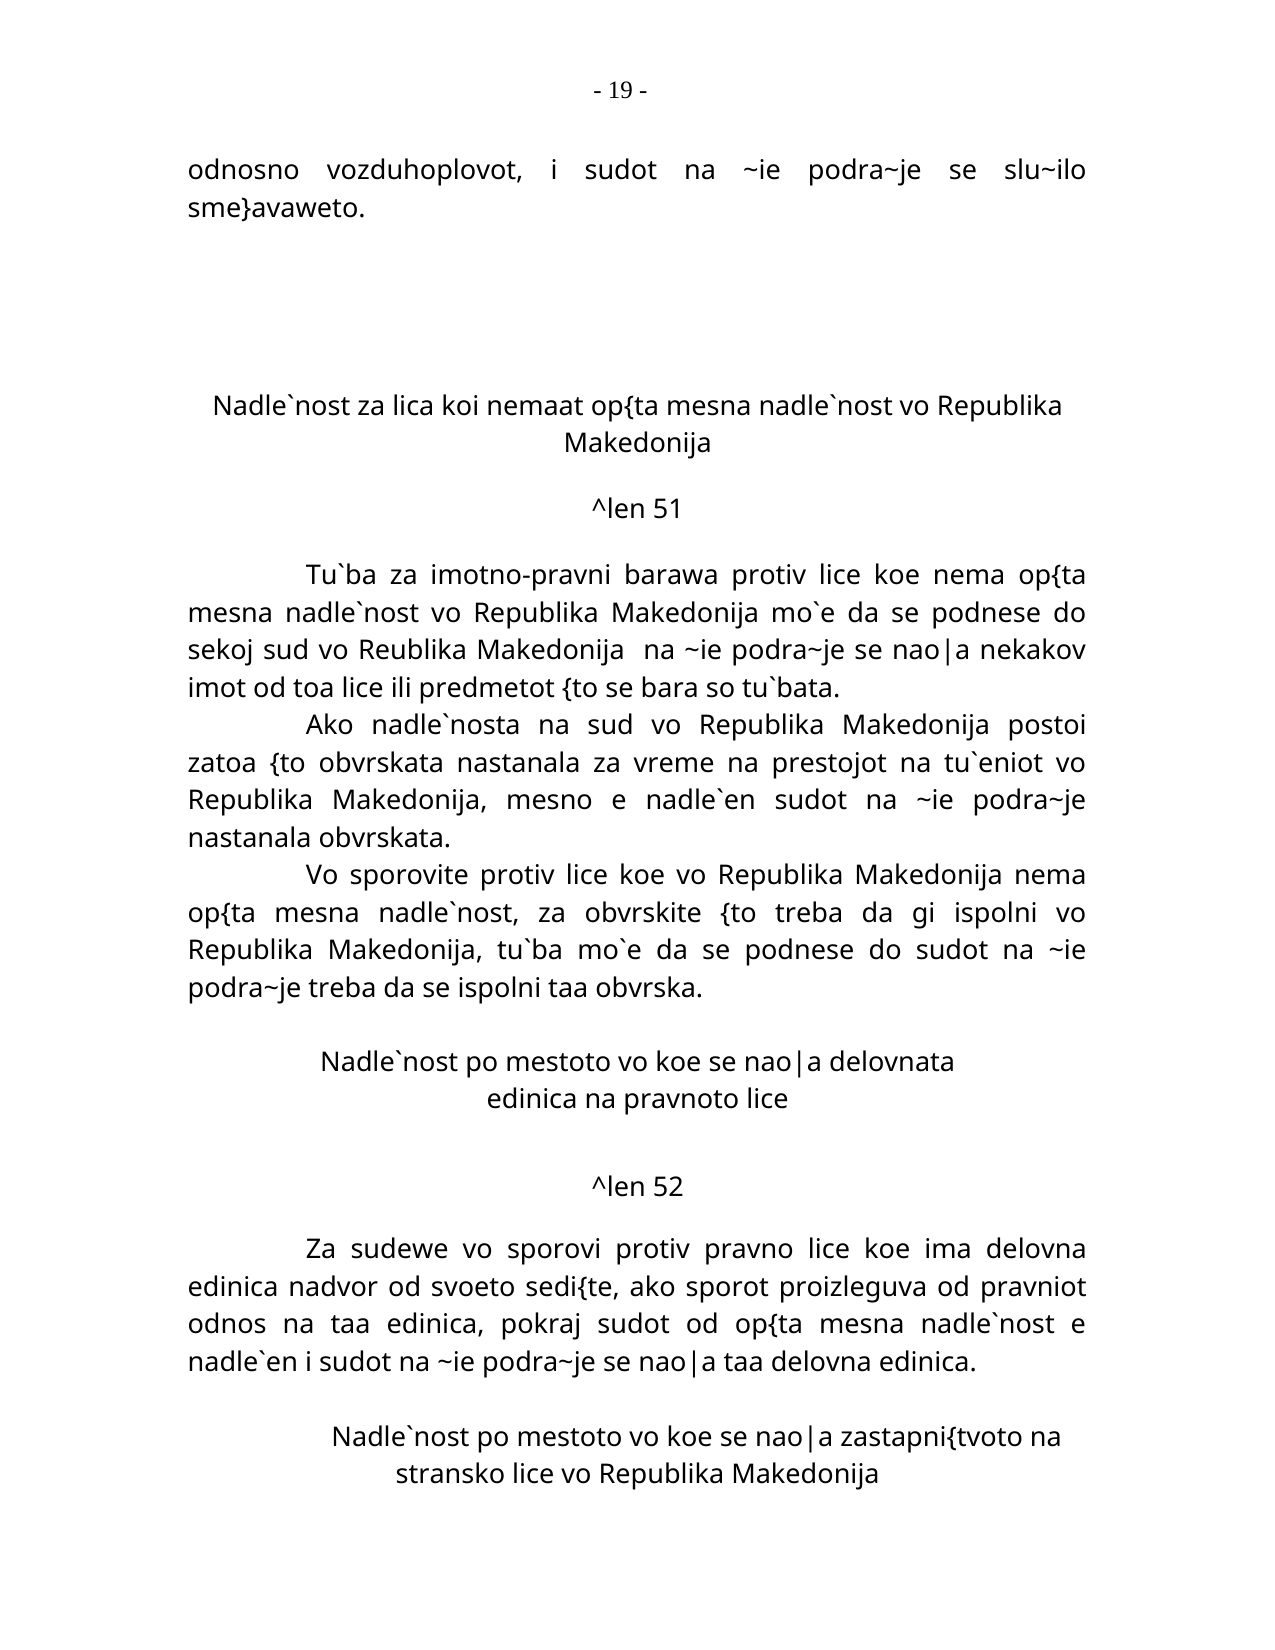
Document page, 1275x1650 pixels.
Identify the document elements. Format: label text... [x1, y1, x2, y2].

text Ako nadle`nosta na sud vo Republika Makedonija postoi zatoa {to obvrskata nastanala za vreme na prestojot na tu`eniot vo Republika Makedonija, mesno e nadle`en sudot na ~ie podra~je nastanala obvrskata. [187, 705, 1087, 855]
text ^len 51 [187, 489, 1087, 526]
text Za sudewe vo sporovi protiv pravno lice koe ima delovna edinica nadvor od svoeto sedi{te, ako sporot proizleguva od pravniot odnos na taa edinica, pokraj sudot od op{ta mesna nadle`nost e nadle`en i sudot na ~ie podra~je se nao|a taa delovna edinica. [187, 1229, 1087, 1379]
text Tu`ba za imotno-pravni barawa protiv lice koe nema op{ta mesna nadle`nost vo Republika Makedonija mo`e da se podnese do sekoj sud vo Reublika Makedonija na ~ie podra~je se nao|a nekakov imot od toa lice ili predmetot {to se bara so tu`bata. [187, 555, 1087, 705]
text ^len 52 [187, 1166, 1087, 1204]
text Vo sporovite protiv lice koe vo Republika Makedonija nema op{ta mesna nadle`nost, za obvrskite {to treba da gi ispolni vo Republika Makedonija, tu`ba mo`e da se podnese do sudot na ~ie podra~je treba da se ispolni taa obvrska. [187, 855, 1087, 1005]
text Nadle`nost po mestoto vo koe se nao|a zastapni{tvoto na stransko lice vo Republika Makedonija [187, 1416, 1087, 1491]
text Nadle`nost po mestoto vo koe se nao|a delovnata [187, 1043, 1087, 1079]
text Nadle`nost za lica koi nemaat op{ta mesna nadle`nost vo Republika Makedonija [187, 386, 1087, 460]
text edinica na pravnoto lice [187, 1079, 1087, 1116]
text odnosno vozduhoplovot, i sudot na ~ie podra~je se slu~ilo sme}avaweto. [187, 150, 1087, 225]
